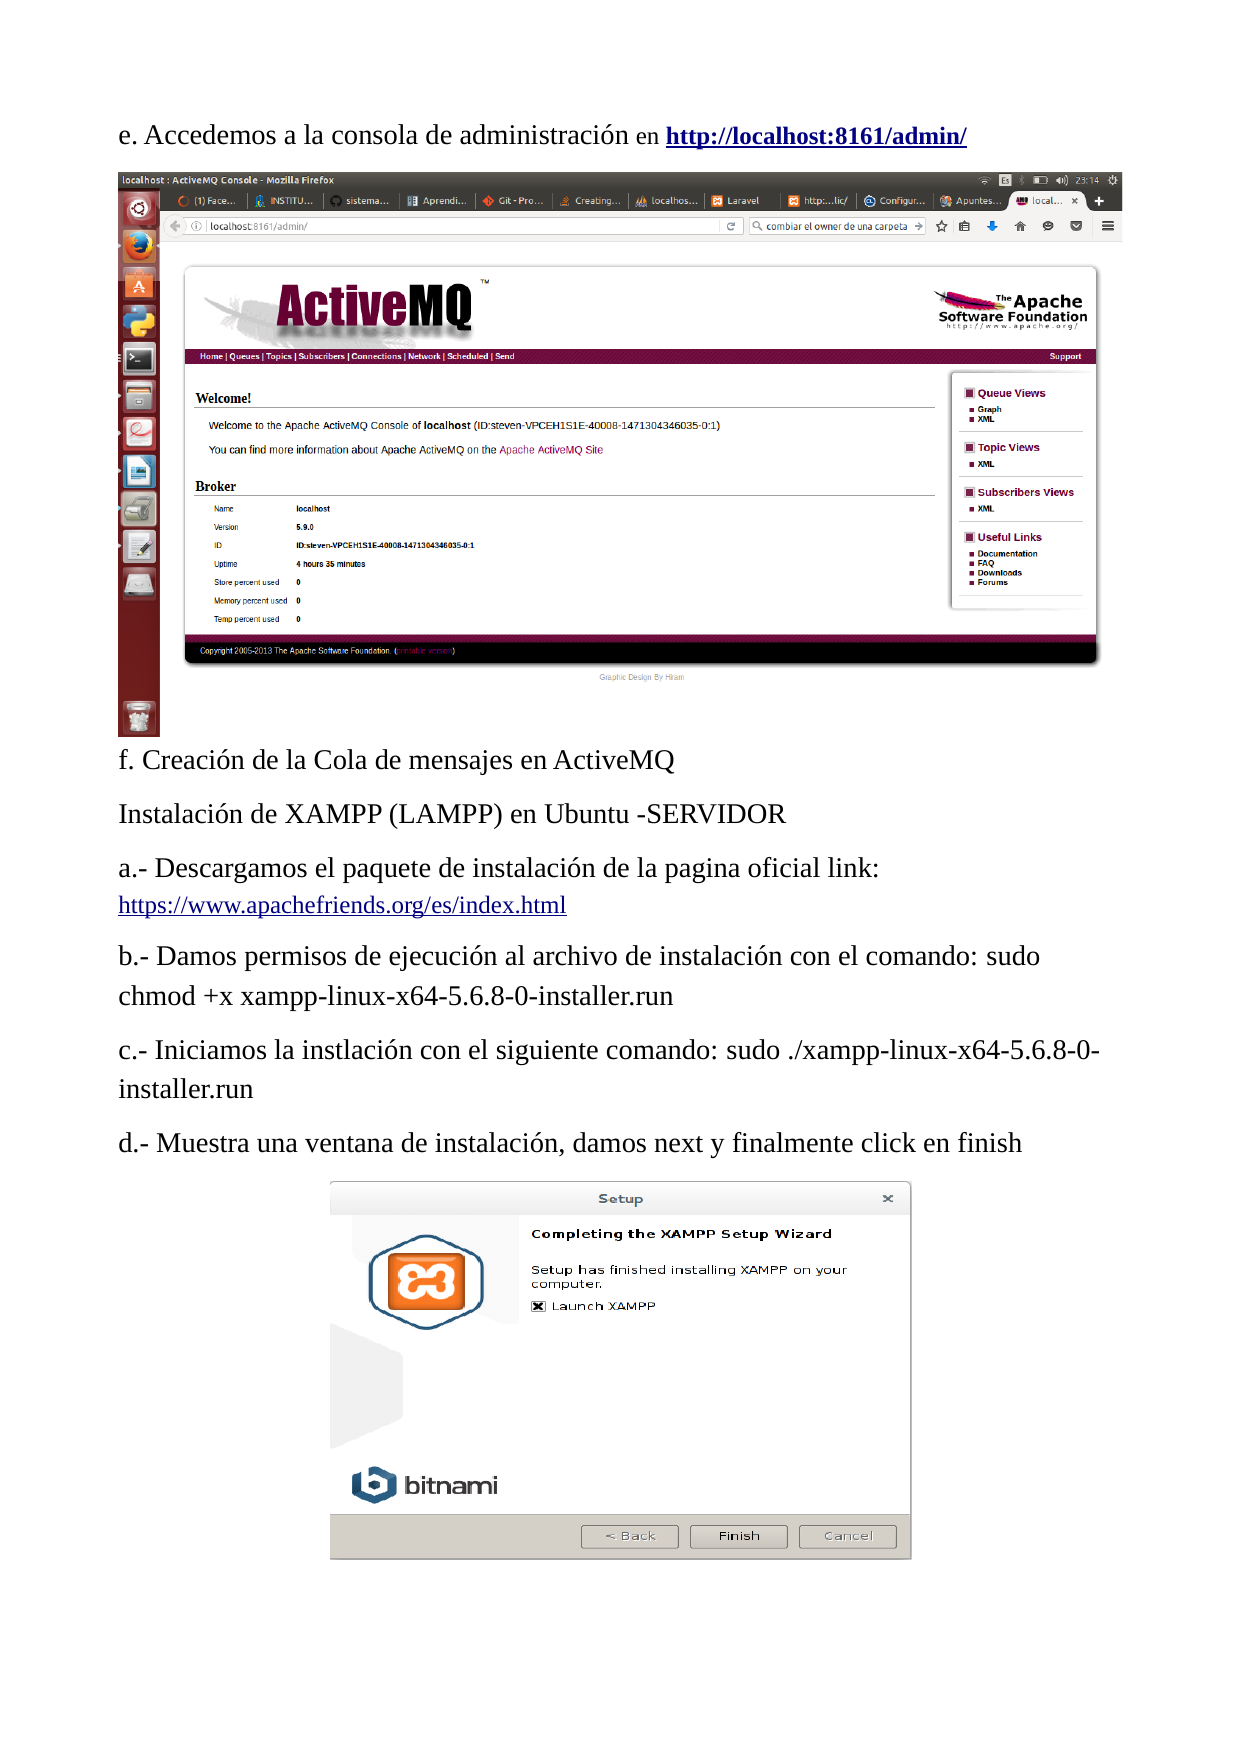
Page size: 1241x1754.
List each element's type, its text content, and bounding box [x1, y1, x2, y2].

text f. Creación de la Cola de mensajes en ActiveMQ [118, 737, 1122, 776]
text Instalación de XAMPP (LAMPP) en Ubuntu -SERVIDOR [118, 797, 1122, 830]
text b.- Damos permisos de ejecución al archivo de instalación con el comando: sudo chmod +x xampp-linux-x64-5.6.8-0-installer.run [118, 939, 1122, 1011]
text a.- Descargamos el paquete de instalación de la pagina oficial link: https://www.apachefriends.org/es/index.html [118, 851, 1122, 919]
text c.- Iniciamos la instlación con el siguiente comando: sudo ./xampp-linux-x64-5.6.8-0-installer.run [118, 1032, 1122, 1105]
text e. Accedemos a la consola de administración en http://localhost:8161/admin/ [118, 118, 1122, 151]
text d.- Muestra una ventana de instalación, damos next y finalmente click en finish [118, 1126, 1122, 1159]
picture [118, 172, 1123, 737]
picture [327, 1180, 913, 1562]
